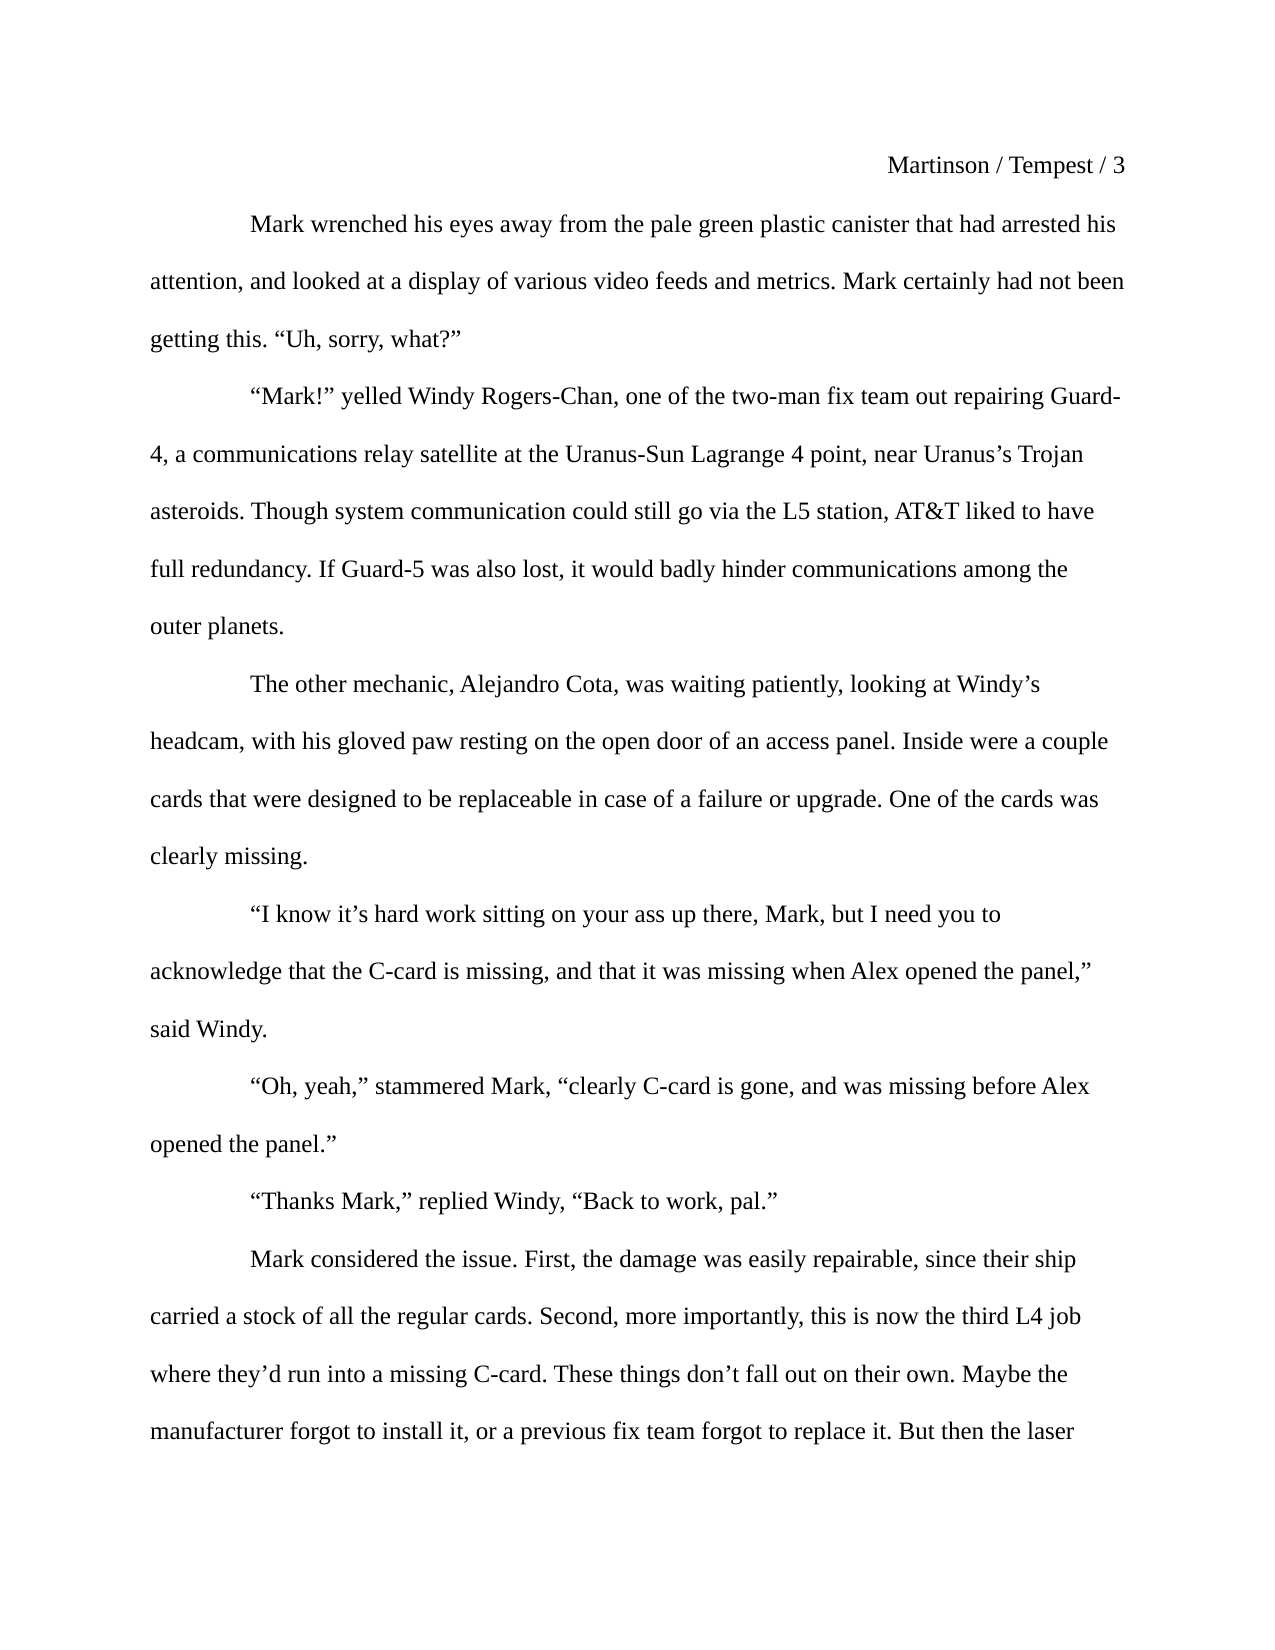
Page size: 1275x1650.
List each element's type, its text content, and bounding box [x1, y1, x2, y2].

text “Mark!” yelled Windy Rogers-Chan, one of the two-man fix team out repairing Guard-4, a communications relay satellite at the Uranus-Sun Lagrange 4 point, near Uranus’s Trojan asteroids. Though system communication could still go via the L5 station, AT&T liked to have full redundancy. If Guard-5 was also lost, it would badly hinder communications among the outer planets. [150, 381, 1125, 640]
text “Thanks Mark,” replied Windy, “Back to work, pal.” [150, 1186, 1125, 1215]
text The other mechanic, Alejandro Cota, was waiting patiently, looking at Windy’s headcam, with his gloved paw resting on the open door of an access panel. Inside were a couple cards that were designed to be replaceable in case of a failure or upgrade. One of the cards was clearly missing. [150, 669, 1125, 870]
text Mark wrenched his eyes away from the pale green plastic canister that had arrested his attention, and looked at a display of various video feeds and metrics. Mark certainly had not been getting this. “Uh, sorry, what?” [150, 209, 1125, 352]
text “Oh, yeah,” stammered Mark, “clearly C-card is gone, and was missing before Alex opened the panel.” [150, 1071, 1125, 1157]
text Mark considered the issue. First, the damage was easily repairable, since their ship carried a stock of all the regular cards. Second, more importantly, this is now the third L4 job where they’d run into a missing C-card. These things don’t fall out on their own. Maybe the manufacturer forgot to install it, or a previous fix team forgot to replace it. But then the laser [150, 1244, 1125, 1445]
text “I know it’s hard work sitting on your ass up there, Mark, but I need you to acknowledge that the C-card is missing, and that it was missing when Alex opened the panel,” said Windy. [150, 899, 1125, 1042]
